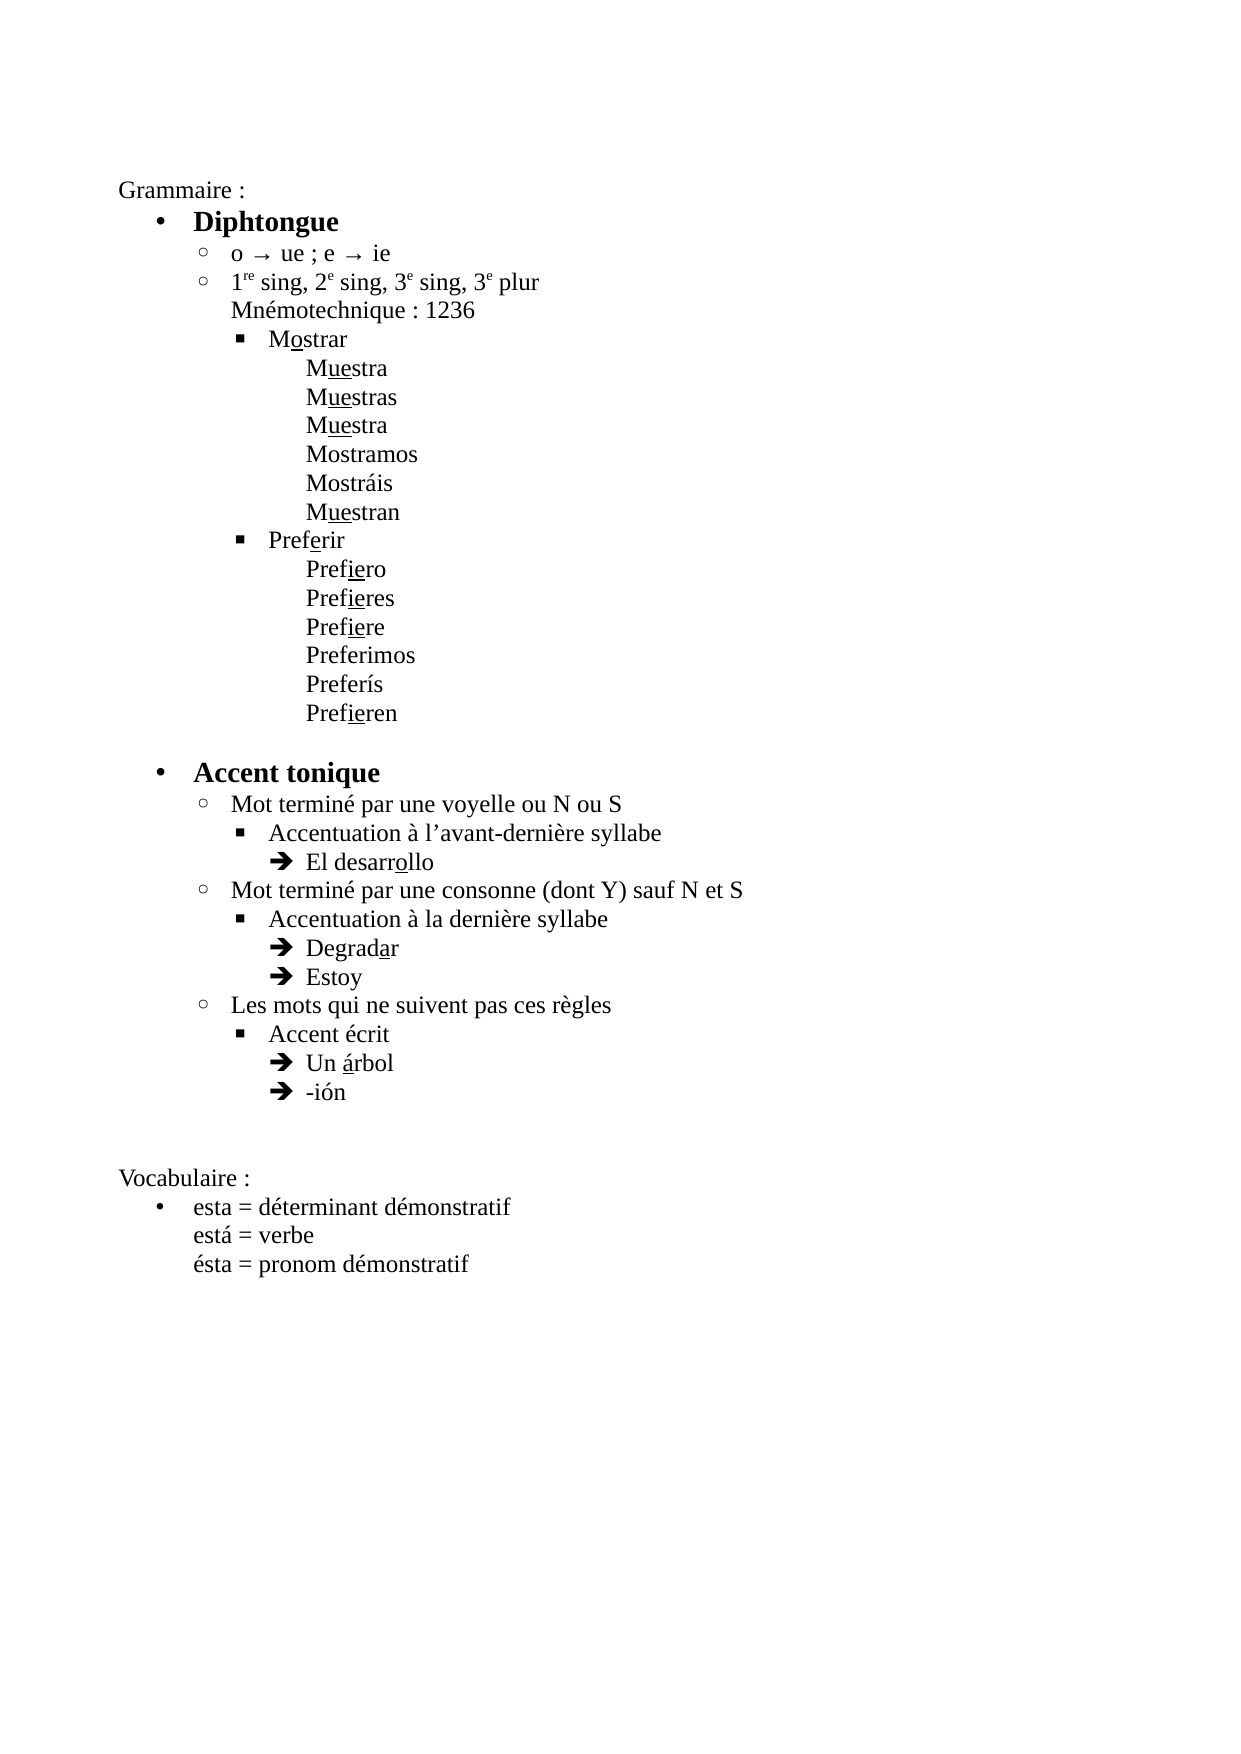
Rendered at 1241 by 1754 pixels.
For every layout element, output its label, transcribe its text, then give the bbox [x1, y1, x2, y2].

list Preferir [231, 526, 1122, 554]
list Accent tonique [156, 756, 1122, 789]
list Mostramos [268, 439, 1122, 468]
list Prefiere [268, 612, 1122, 641]
list Degradar [268, 933, 1122, 962]
list Prefieren [268, 698, 1122, 727]
list Mot terminé par une voyelle ou N ou S [193, 789, 1122, 818]
list Accent écrit [231, 1019, 1122, 1048]
list Muestran [268, 497, 1122, 526]
list Muestra [268, 353, 1122, 382]
list Diphtongue [156, 204, 1122, 238]
list Les mots qui ne suivent pas ces règles [193, 990, 1122, 1019]
list Prefieres [268, 583, 1122, 612]
list Muestra [268, 411, 1122, 439]
list -ión [268, 1077, 1122, 1105]
list Un árbol [268, 1048, 1122, 1077]
list Mostrar [231, 324, 1122, 353]
list Mostráis [268, 468, 1122, 497]
list esta = déterminant démonstratif [156, 1192, 1122, 1220]
list 1re sing, 2e sing, 3e sing, 3e plur [193, 267, 1122, 296]
list Accentuation à l’avant-dernière syllabe [231, 818, 1122, 847]
list o → ue ; e → ie [193, 238, 1122, 267]
text Grammaire : [118, 176, 1122, 204]
list El desarrollo [268, 847, 1122, 875]
list está = verbe [156, 1220, 1122, 1249]
list ésta = pronom démonstratif [156, 1249, 1122, 1278]
list Mnémotechnique : 1236 [193, 296, 1122, 324]
list Preferís [268, 669, 1122, 698]
list Estoy [268, 962, 1122, 990]
list Muestras [268, 382, 1122, 411]
text Vocabulaire : [118, 1163, 1122, 1192]
list Preferimos [268, 641, 1122, 669]
list Mot terminé par une consonne (dont Y) sauf N et S [193, 875, 1122, 904]
list Accentuation à la dernière syllabe [231, 904, 1122, 933]
list Prefiero [268, 554, 1122, 583]
